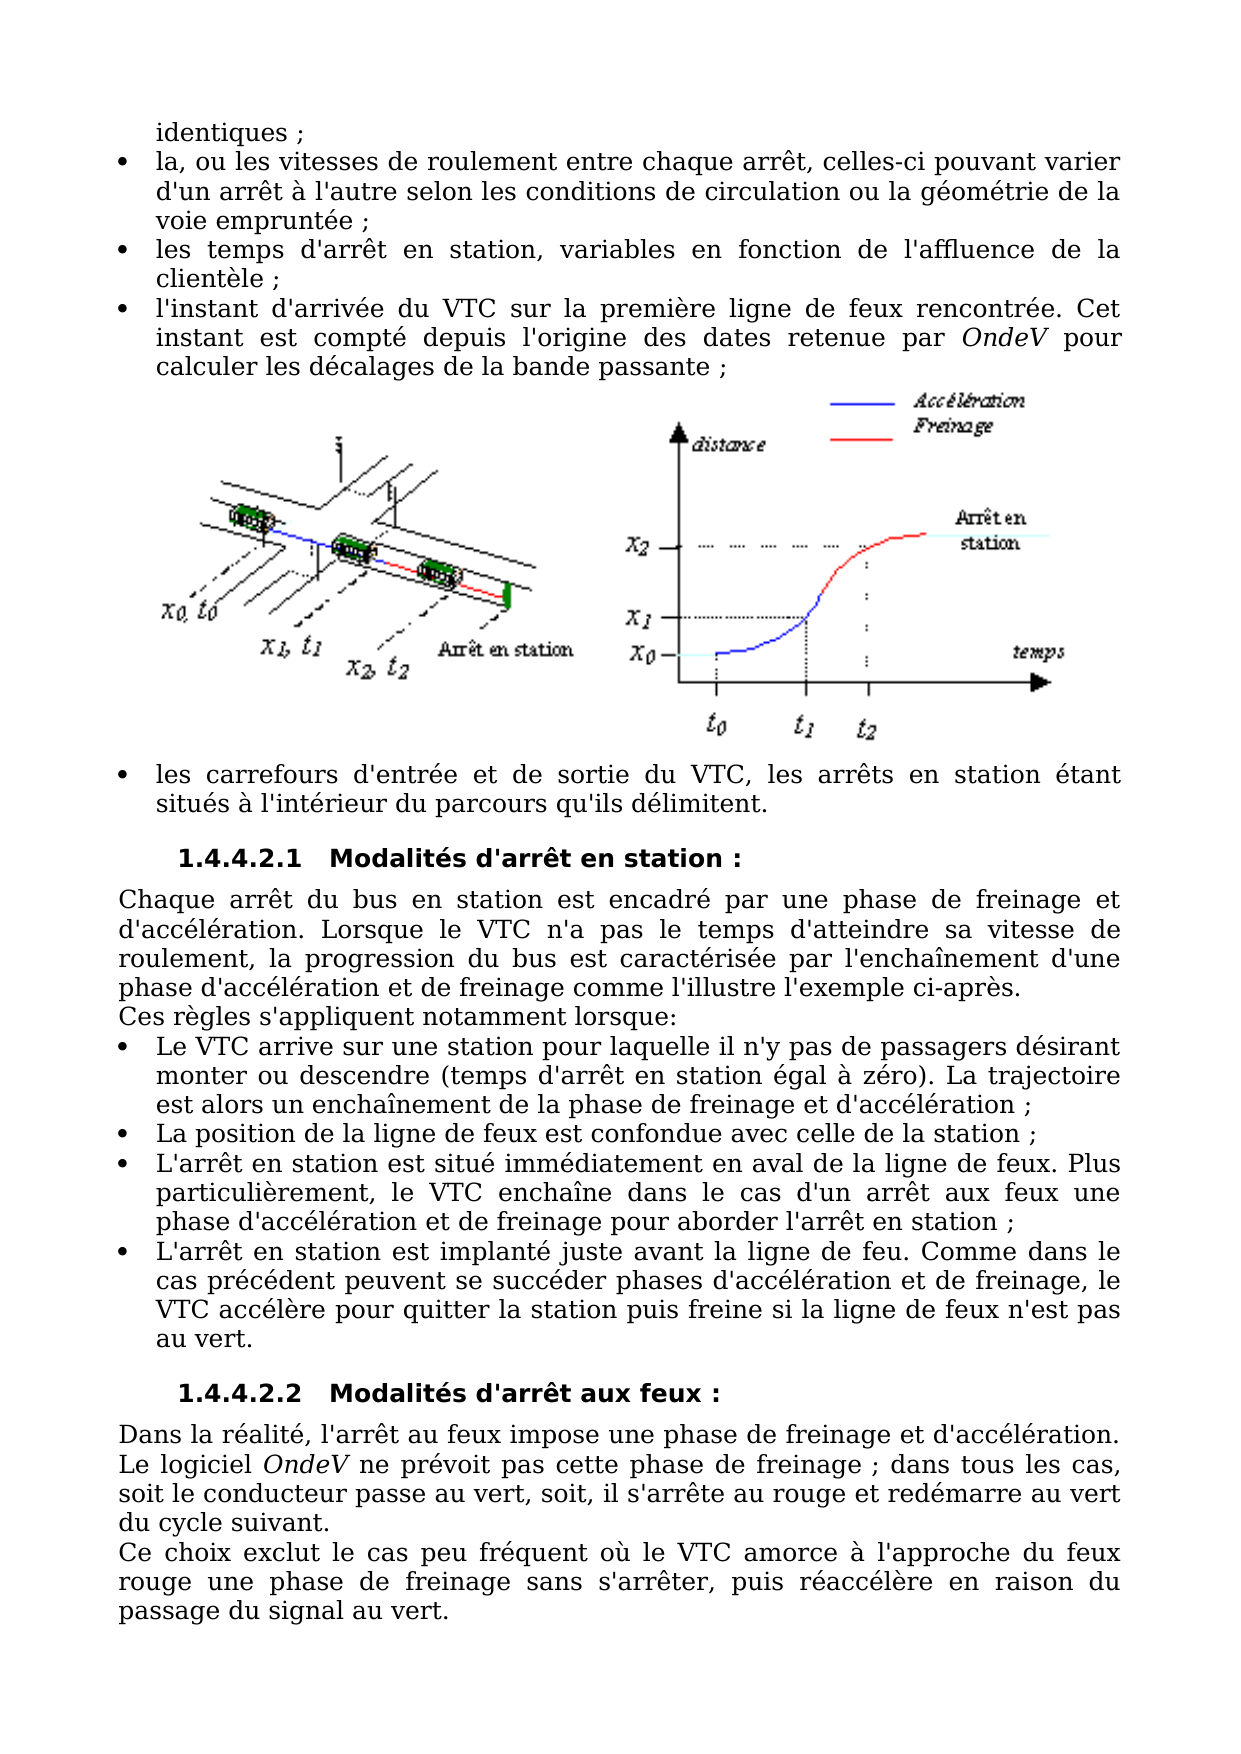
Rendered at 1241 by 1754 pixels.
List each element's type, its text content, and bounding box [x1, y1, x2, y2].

text Ce choix exclut le cas peu fréquent où le VTC amorce à l'approche du feux rouge une phase de freinage sans s'arrêter, puis réaccélère en raison du passage du signal au vert. [118, 1538, 1122, 1626]
text Dans la réalité, l'arrêt au feux impose une phase de freinage et d'accélération. Le logiciel OndeV ne prévoit pas cette phase de freinage ; dans tous les cas, soit le conducteur passe au vert, soit, il s'arrête au rouge et redémarre au vert du cycle suivant. [118, 1421, 1122, 1538]
list identiques ; [118, 118, 1122, 147]
subtitle Modalités d'arrêt en station : [177, 844, 1122, 873]
list Le VTC arrive sur une station pour laquelle il n'y pas de passagers désirant monter ou descendre (temps d'arrêt en station égal à zéro). La trajectoire est alors un enchaînement de la phase de freinage et d'accélération ; [118, 1032, 1122, 1120]
list L'arrêt en station est implanté juste avant la ligne de feu. Comme dans le cas précédent peuvent se succéder phases d'accélération et de freinage, le VTC accélère pour quitter la station puis freine si la ligne de feux n'est pas au vert. [118, 1237, 1122, 1354]
list les temps d'arrêt en station, variables en fonction de l'affluence de la clientèle ; [118, 235, 1122, 294]
picture [161, 387, 1079, 755]
list les carrefours d'entrée et de sortie du VTC, les arrêts en station étant situés à l'intérieur du parcours qu'ils délimitent. [118, 382, 1122, 819]
subtitle Modalités d'arrêt aux feux : [177, 1379, 1122, 1408]
list La position de la ligne de feux est confondue avec celle de la station ; [118, 1120, 1122, 1149]
list L'arrêt en station est situé immédiatement en aval de la ligne de feux. Plus particulièrement, le VTC enchaîne dans le cas d'un arrêt aux feux une phase d'accélération et de freinage pour aborder l'arrêt en station ; [118, 1149, 1122, 1237]
list l'instant d'arrivée du VTC sur la première ligne de feux rencontrée. Cet instant est compté depuis l'origine des dates retenue par OndeV pour calculer les décalages de la bande passante ; [118, 294, 1122, 382]
text Chaque arrêt du bus en station est encadré par une phase de freinage et d'accélération. Lorsque le VTC n'a pas le temps d'atteindre sa vitesse de roulement, la progression du bus est caractérisée par l'enchaînement d'une phase d'accélération et de freinage comme l'illustre l'exemple ci-après. [118, 886, 1122, 1003]
text Ces règles s'appliquent notamment lorsque: [118, 1003, 1122, 1032]
list la, ou les vitesses de roulement entre chaque arrêt, celles-ci pouvant varier d'un arrêt à l'autre selon les conditions de circulation ou la géométrie de la voie empruntée ; [118, 147, 1122, 235]
